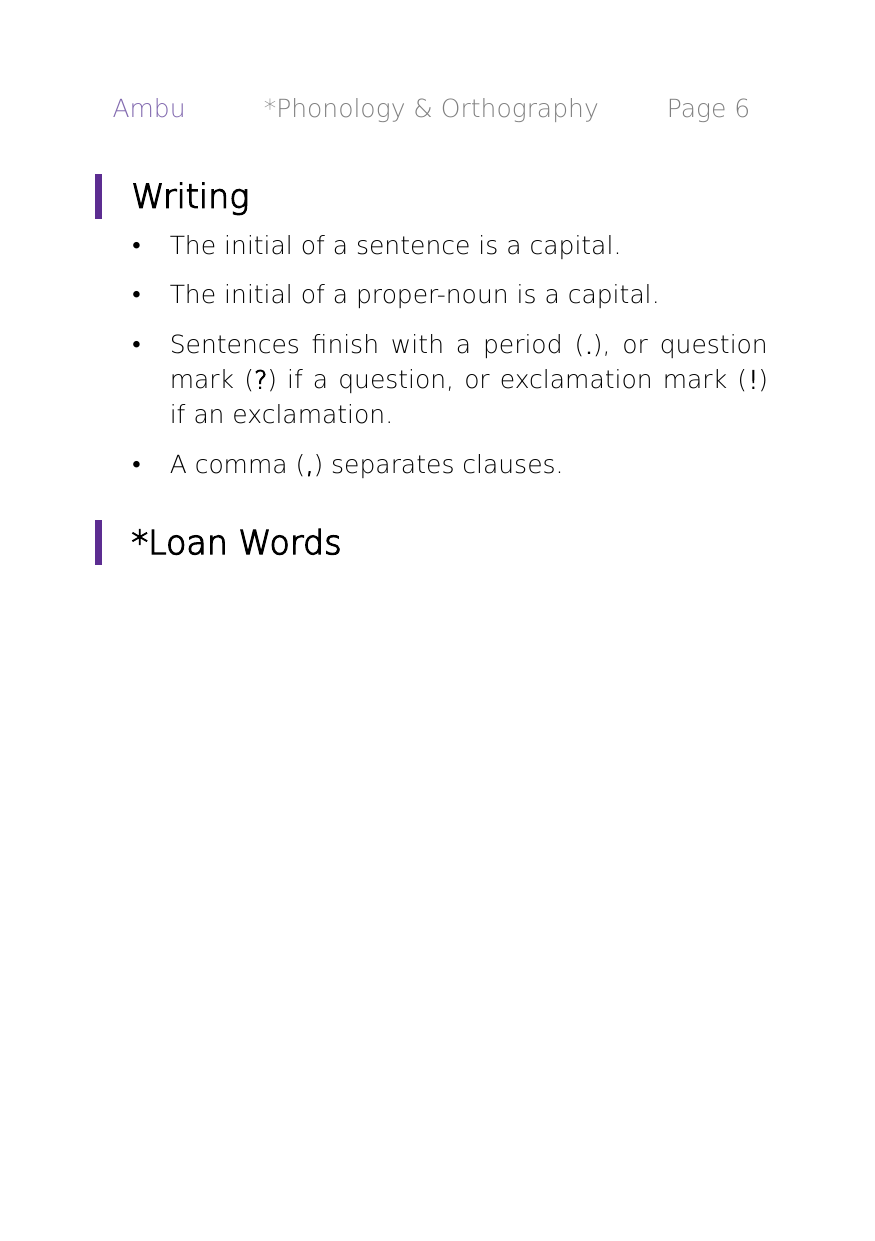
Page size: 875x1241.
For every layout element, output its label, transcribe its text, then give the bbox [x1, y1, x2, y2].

subtitle Writing [102, 174, 768, 219]
subtitle *Loan Words [102, 520, 768, 565]
list The initial of a sentence is a capital. [132, 231, 768, 260]
list The initial of a proper-noun is a capital. [132, 281, 768, 310]
list A comma (,) separates clauses. [132, 450, 768, 479]
list Sentences finish with a period (.), or question mark (?) if a question, or exclamation mark (!) if an exclamation. [132, 330, 768, 429]
